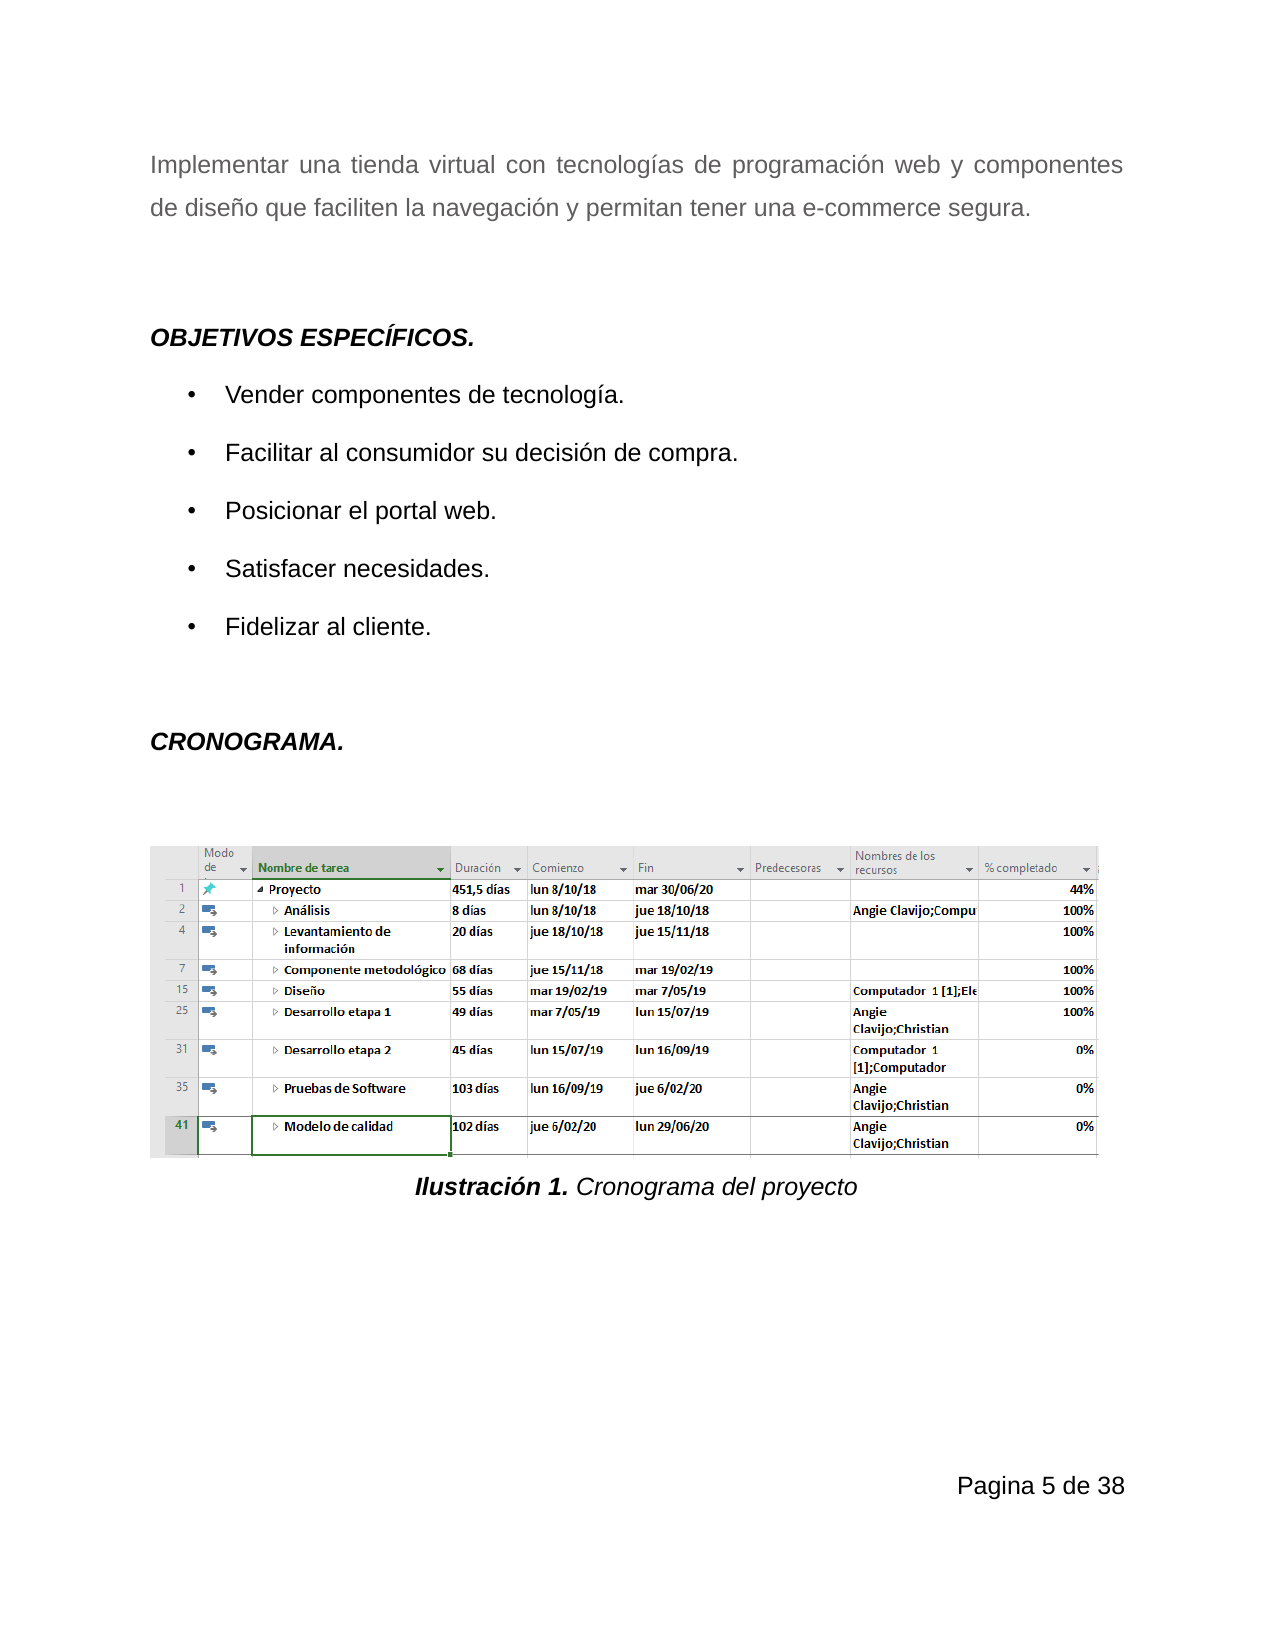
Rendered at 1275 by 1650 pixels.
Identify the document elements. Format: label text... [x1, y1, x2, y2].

list Facilitar al consumidor su decisión de compra. [187, 438, 1125, 467]
list Vender componentes de tecnología. [187, 380, 1125, 409]
text Ilustración 1. Cronograma del proyecto [150, 842, 1125, 1201]
list Posicionar el portal web. [187, 496, 1125, 525]
picture [150, 846, 1099, 1158]
text CRONOGRAMA. [150, 727, 1125, 756]
text OBJETIVOS ESPECÍFICOS. [150, 322, 1125, 351]
list Fidelizar al cliente. [187, 611, 1125, 640]
list Satisfacer necesidades. [187, 554, 1125, 582]
text Implementar una tienda virtual con tecnologías de programación web y componentes de diseño que faciliten la navegación y permitan tener una e-commerce segura. [150, 150, 1125, 222]
